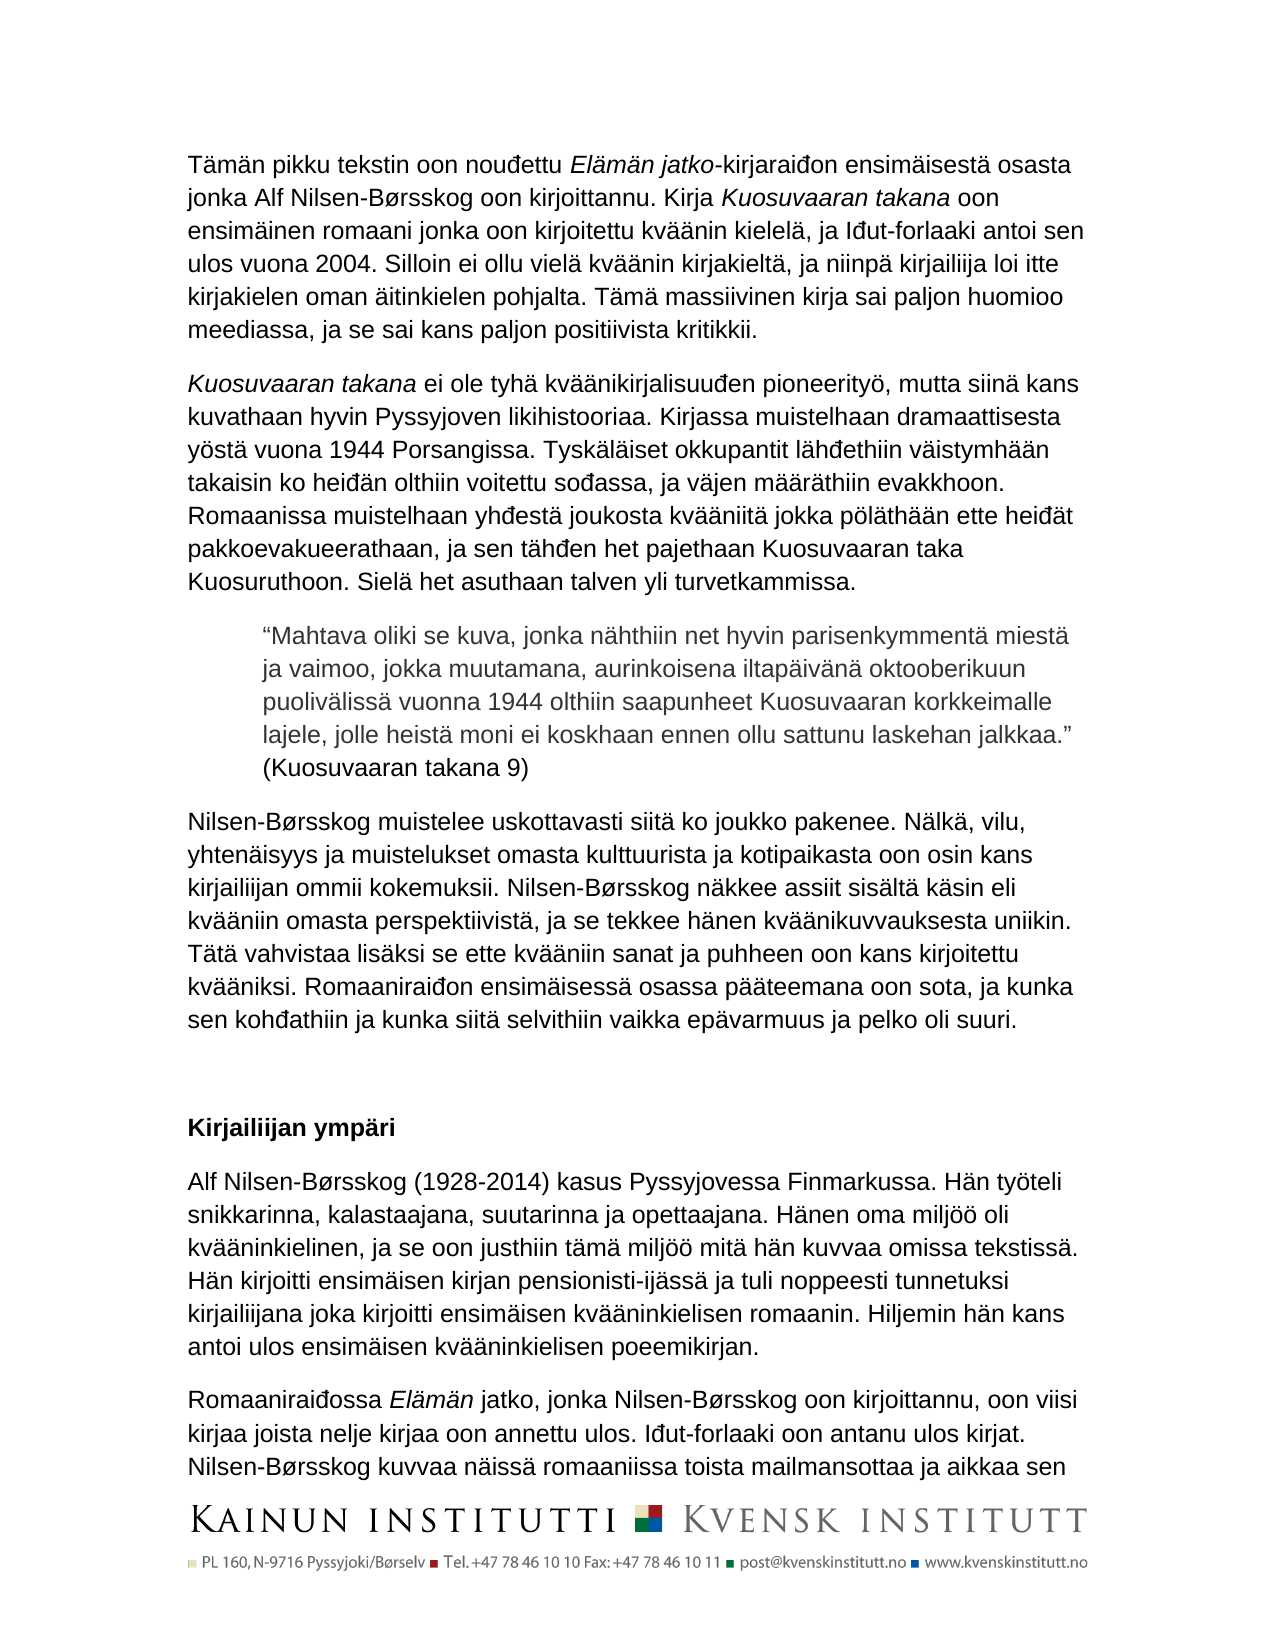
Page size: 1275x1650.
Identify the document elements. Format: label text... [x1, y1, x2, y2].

text Nilsen-Børsskog muistelee uskottavasti siitä ko joukko pakenee. Nälkä, vilu, yhtenäisyys ja muistelukset omasta kulttuurista ja kotipaikasta oon osin kans kirjailiijan ommii kokemuksii. Nilsen-Børsskog näkkee assiit sisältä käsin eli kvääniin omasta perspektiivistä, ja se tekkee hänen kväänikuvvauksesta uniikin. Tätä vahvistaa lisäksi se ette kvääniin sanat ja puhheen oon kans kirjoitettu kvääniksi. Romaaniraiđon ensimäisessä osassa pääteemana oon sota, ja kunka sen kohđathiin ja kunka siitä selvithiin vaikka epävarmuus ja pelko oli suuri. [187, 807, 1087, 1034]
picture [187, 1505, 1088, 1573]
text Alf Nilsen-Børsskog (1928-2014) kasus Pyssyjovessa Finmarkussa. Hän työteli snikkarinna, kalastaajana, suutarinna ja opettaajana. Hänen oma miljöö oli kvääninkielinen, ja se oon justhiin tämä miljöö mitä hän kuvvaa omissa tekstissä. Hän kirjoitti ensimäisen kirjan pensionisti-ijässä ja tuli noppeesti tunnetuksi kirjailiijana joka kirjoitti ensimäisen kvääninkielisen romaanin. Hiljemin hän kans antoi ulos ensimäisen kvääninkielisen poeemikirjan. [187, 1167, 1087, 1360]
text Kirjailiijan ympäri [187, 1113, 1087, 1141]
text Romaaniraiđossa Elämän jatko, jonka Nilsen-Børsskog oon kirjoittannu, oon viisi kirjaa joista nelje kirjaa oon annettu ulos. Iđut-forlaaki oon antanu ulos kirjat. Nilsen-Børsskog kuvvaa näissä romaaniissa toista mailmansottaa ja aikkaa sen [187, 1386, 1087, 1480]
text “Mahtava oliki se kuva, jonka nähthiin net hyvin parisenkymmentä miestä ja vaimoo, jokka muutamana, aurinkoisena iltapäivänä oktooberikuun puolivälissä vuonna 1944 olthiin saapunheet Kuosuvaaran korkkeimalle lajele, jolle heistä moni ei koskhaan ennen ollu sattunu laskehan jalkkaa.” (Kuosuvaaran takana 9) [262, 621, 1087, 782]
text Tämän pikku tekstin oon nouđettu Elämän jatko-kirjaraiđon ensimäisestä osasta jonka Alf Nilsen-Børsskog oon kirjoittannu. Kirja Kuosuvaaran takana oon ensimäinen romaani jonka oon kirjoitettu kväänin kielelä, ja Iđut-forlaaki antoi sen ulos vuona 2004. Silloin ei ollu vielä kväänin kirjakieltä, ja niinpä kirjailiija loi itte kirjakielen oman äitinkielen pohjalta. Tämä massiivinen kirja sai paljon huomioo meediassa, ja se sai kans paljon positiivista kritikkii. [187, 150, 1087, 344]
text Kuosuvaaran takana ei ole tyhä kväänikirjalisuuđen pioneerityö, mutta siinä kans kuvathaan hyvin Pyssyjoven likihistooriaa. Kirjassa muistelhaan dramaattisesta yöstä vuona 1944 Porsangissa. Tyskäläiset okkupantit lähđethiin väistymhään takaisin ko heiđän olthiin voitettu sođassa, ja väjen määräthiin evakkhoon. Romaanissa muistelhaan yhđestä joukosta kvääniitä jokka pöläthään ette heiđät pakkoevakueerathaan, ja sen tähđen het pajethaan Kuosuvaaran taka Kuosuruthoon. Sielä het asuthaan talven yli turvetkammissa. [187, 369, 1087, 596]
